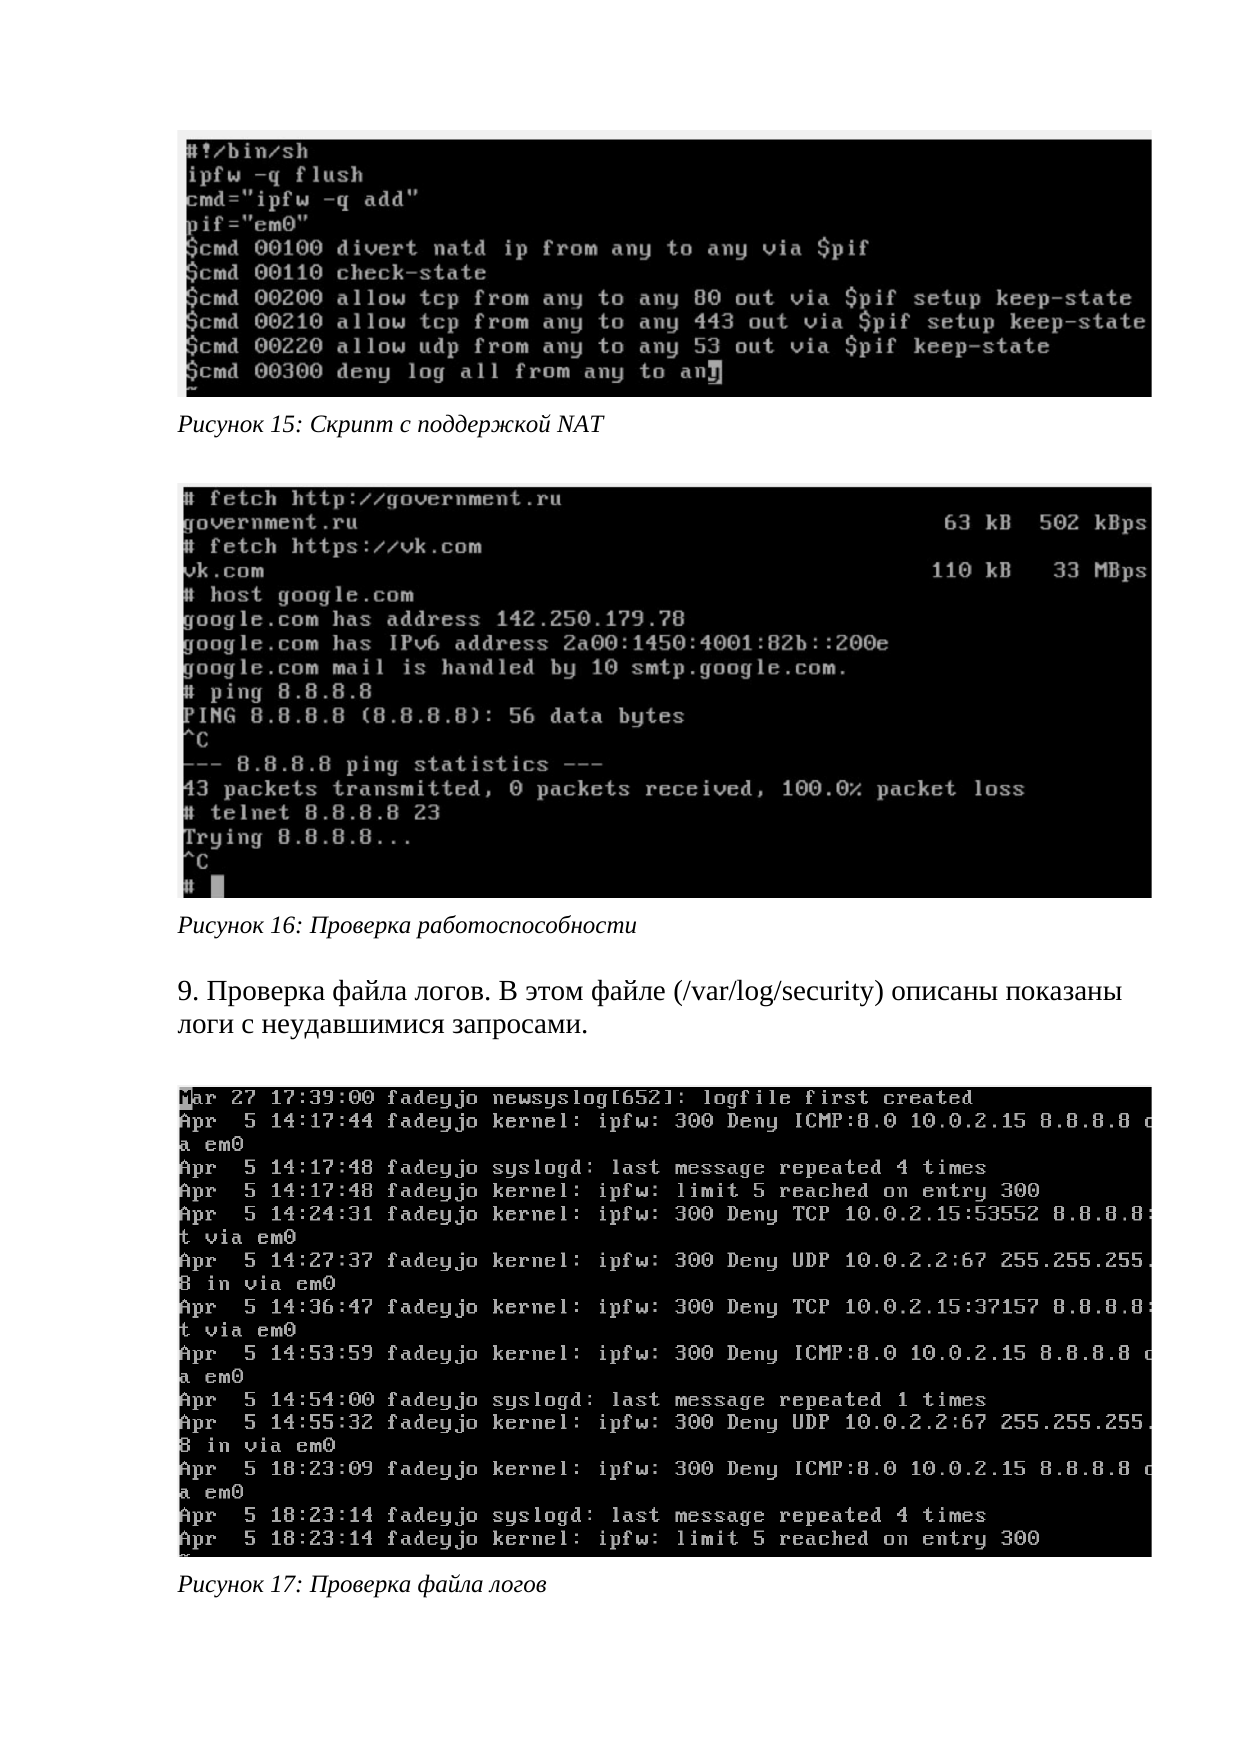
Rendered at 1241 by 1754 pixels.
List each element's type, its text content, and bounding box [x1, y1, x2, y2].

picture [177, 483, 1152, 898]
text Рисунок 15: Скрипт с поддержкой NAT [177, 397, 1152, 438]
picture [177, 1085, 1152, 1557]
picture [177, 130, 1152, 397]
text 9. Проверка файла логов. В этом файле (/var/log/security) описаны показаны логи с неудавшимися запросами. [177, 973, 1152, 1040]
text Рисунок 17: Проверка файла логов [177, 1557, 1152, 1598]
text Рисунок 16: Проверка работоспособности [177, 898, 1152, 939]
